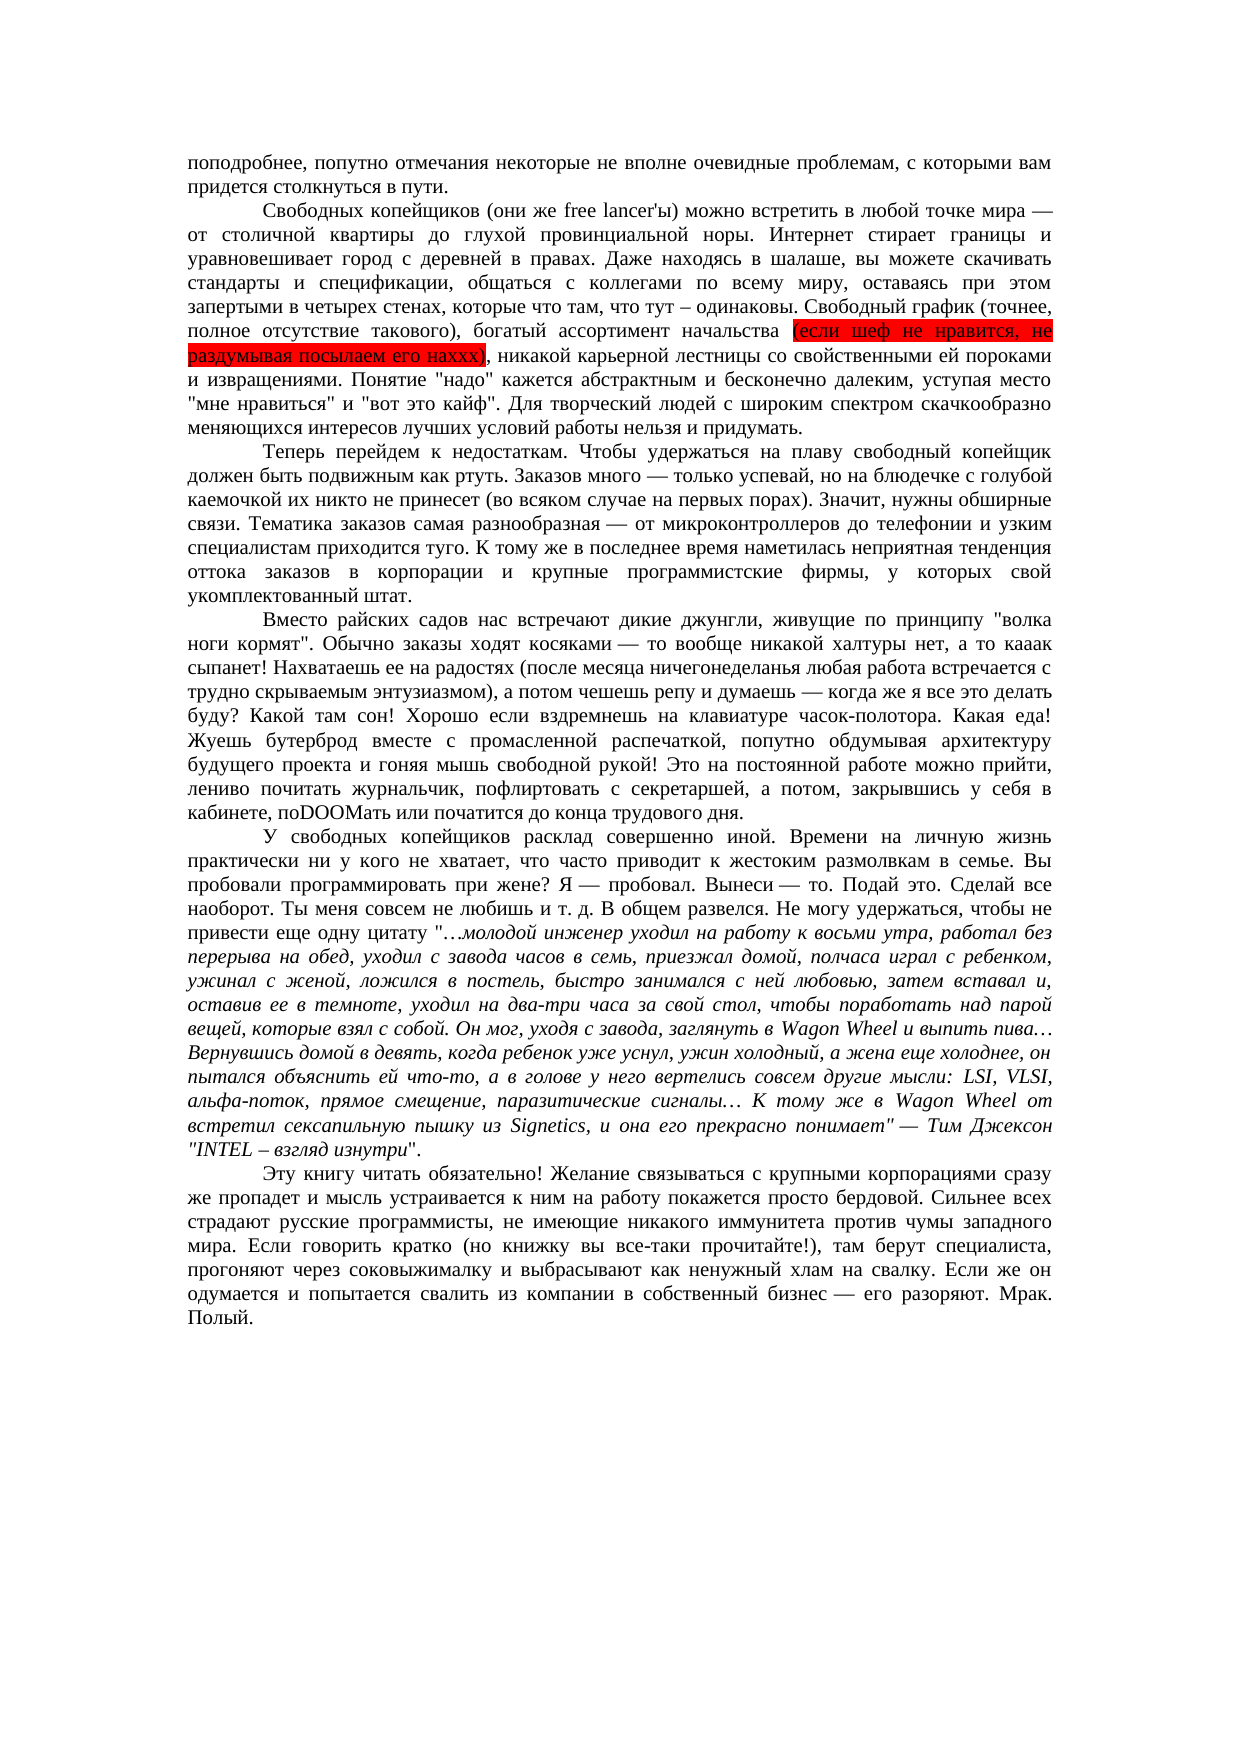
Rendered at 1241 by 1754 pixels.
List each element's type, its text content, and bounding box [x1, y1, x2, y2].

text поподробнее, попутно отмечания некоторые не вполне очевидные проблемам, с которыми вам придется столкнуться в пути. [187, 150, 1053, 198]
text Эту книгу читать обязательно! Желание связываться с крупными корпорациями сразу же пропадет и мысль устраивается к ним на работу покажется просто бердовой. Сильнее всех страдают русские программисты, не имеющие никакого иммунитета против чумы западного мира. Если говорить кратко (но книжку вы все-таки прочитайте!), там берут специалиста, прогоняют через соковыжималку и выбрасывают как ненужный хлам на свалку. Если же он одумается и попытается свалить из компании в собственный бизнес — его разоряют. Мрак. Полый. [187, 1161, 1053, 1329]
text У свободных копейщиков расклад совершенно иной. Времени на личную жизнь практически ни у кого не хватает, что часто приводит к жестоким размолвкам в семье. Вы пробовали программировать при жене? Я — пробовал. Вынеси — то. Подай это. Сделай все наоборот. Ты меня совсем не любишь и т. д. В общем развелся. Не могу удержаться, чтобы не привести еще одну цитату "…молодой инженер уходил на работу к восьми утра, работал без перерыва на обед, уходил с завода часов в семь, приезжал домой, полчаса играл с ребенком, ужинал с женой, ложился в постель, быстро занимался с ней любовью, затем вставал и, оставив ее в темноте, уходил на два-три часа за свой стол, чтобы поработать над парой вещей, которые взял с собой. Он мог, уходя с завода, заглянуть в Wagon Wheel и выпить пива… Вернувшись домой в девять, когда ребенок уже уснул, ужин холодный, а жена еще холоднее, он пытался объяснить ей что-то, а в голове у него вертелись совсем другие мысли: LSI, VLSI, альфа-поток, прямое смещение, паразитические сигналы… К тому же в Wagon Wheel от встретил сексапильную пышку из Signetics, и она его прекрасно понимает" — Тим Джексон "INTEL – взгляд изнутри". [187, 824, 1053, 1161]
text Вместо райских садов нас встречают дикие джунгли, живущие по принципу "волка ноги кормят". Обычно заказы ходят косяками — то вообще никакой халтуры нет, а то кааак сыпанет! Нахватаешь ее на радостях (после месяца ничегонеделанья любая работа встречается с трудно скрываемым энтузиазмом), а потом чешешь репу и думаешь — когда же я все это делать буду? Какой там сон! Хорошо если вздремнешь на клавиатуре часок-полотора. Какая еда! Жуешь бутерброд вместе с промасленной распечаткой, попутно обдумывая архитектуру будущего проекта и гоняя мышь свободной рукой! Это на постоянной работе можно прийти, лениво почитать журнальчик, пофлиртовать с секретаршей, а потом, закрывшись у себя в кабинете, поDOOMать или початится до конца трудового дня. [187, 607, 1053, 824]
text Теперь перейдем к недостаткам. Чтобы удержаться на плаву свободный копейщик должен быть подвижным как ртуть. Заказов много — только успевай, но на блюдечке с голубой каемочкой их никто не принесет (во всяком случае на первых порах). Значит, нужны обширные связи. Тематика заказов самая разнообразная — от микроконтроллеров до телефонии и узким специалистам приходится туго. К тому же в последнее время наметилась неприятная тенденция оттока заказов в корпорации и крупные программистские фирмы, у которых свой укомплектованный штат. [187, 439, 1053, 607]
text Свободных копейщиков (они же free lancer'ы) можно встретить в любой точке мира — от столичной квартиры до глухой провинциальной норы. Интернет стирает границы и уравновешивает город с деревней в правах. Даже находясь в шалаше, вы можете скачивать стандарты и спецификации, общаться с коллегами по всему миру, оставаясь при этом запертыми в четырех стенах, которые что там, что тут – одинаковы. Свободный график (точнее, полное отсутствие такового), богатый ассортимент начальства (если шеф не нравится, не раздумывая посылаем его наххх), никакой карьерной лестницы со свойственными ей пороками и извращениями. Понятие "надо" кажется абстрактным и бесконечно далеким, уступая место "мне нравиться" и "вот это кайф". Для творческий людей с широким спектром скачкообразно меняющихся интересов лучших условий работы нельзя и придумать. [187, 198, 1053, 439]
